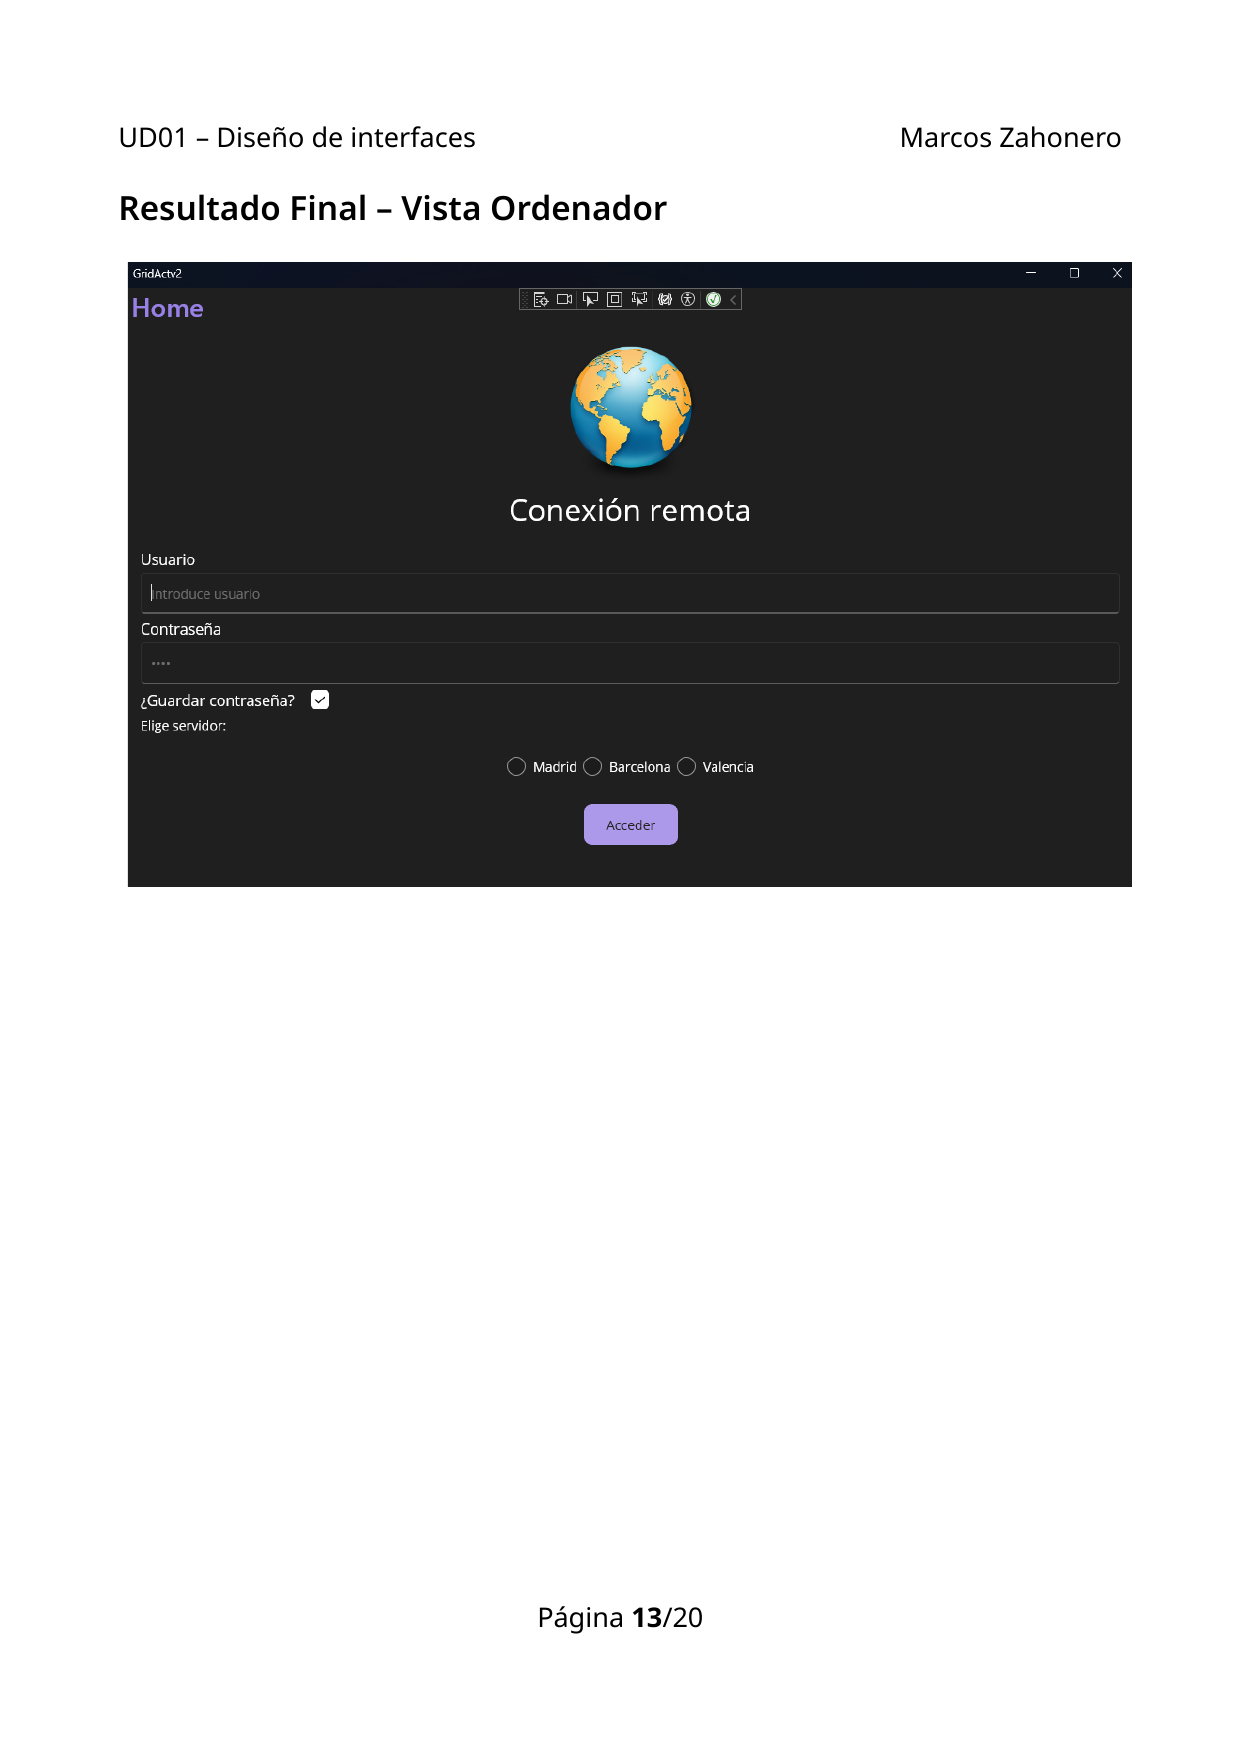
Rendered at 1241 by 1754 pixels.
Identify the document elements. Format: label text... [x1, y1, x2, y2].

subtitle Resultado Final – Vista Ordenador [118, 184, 1122, 230]
picture [127, 262, 1132, 887]
